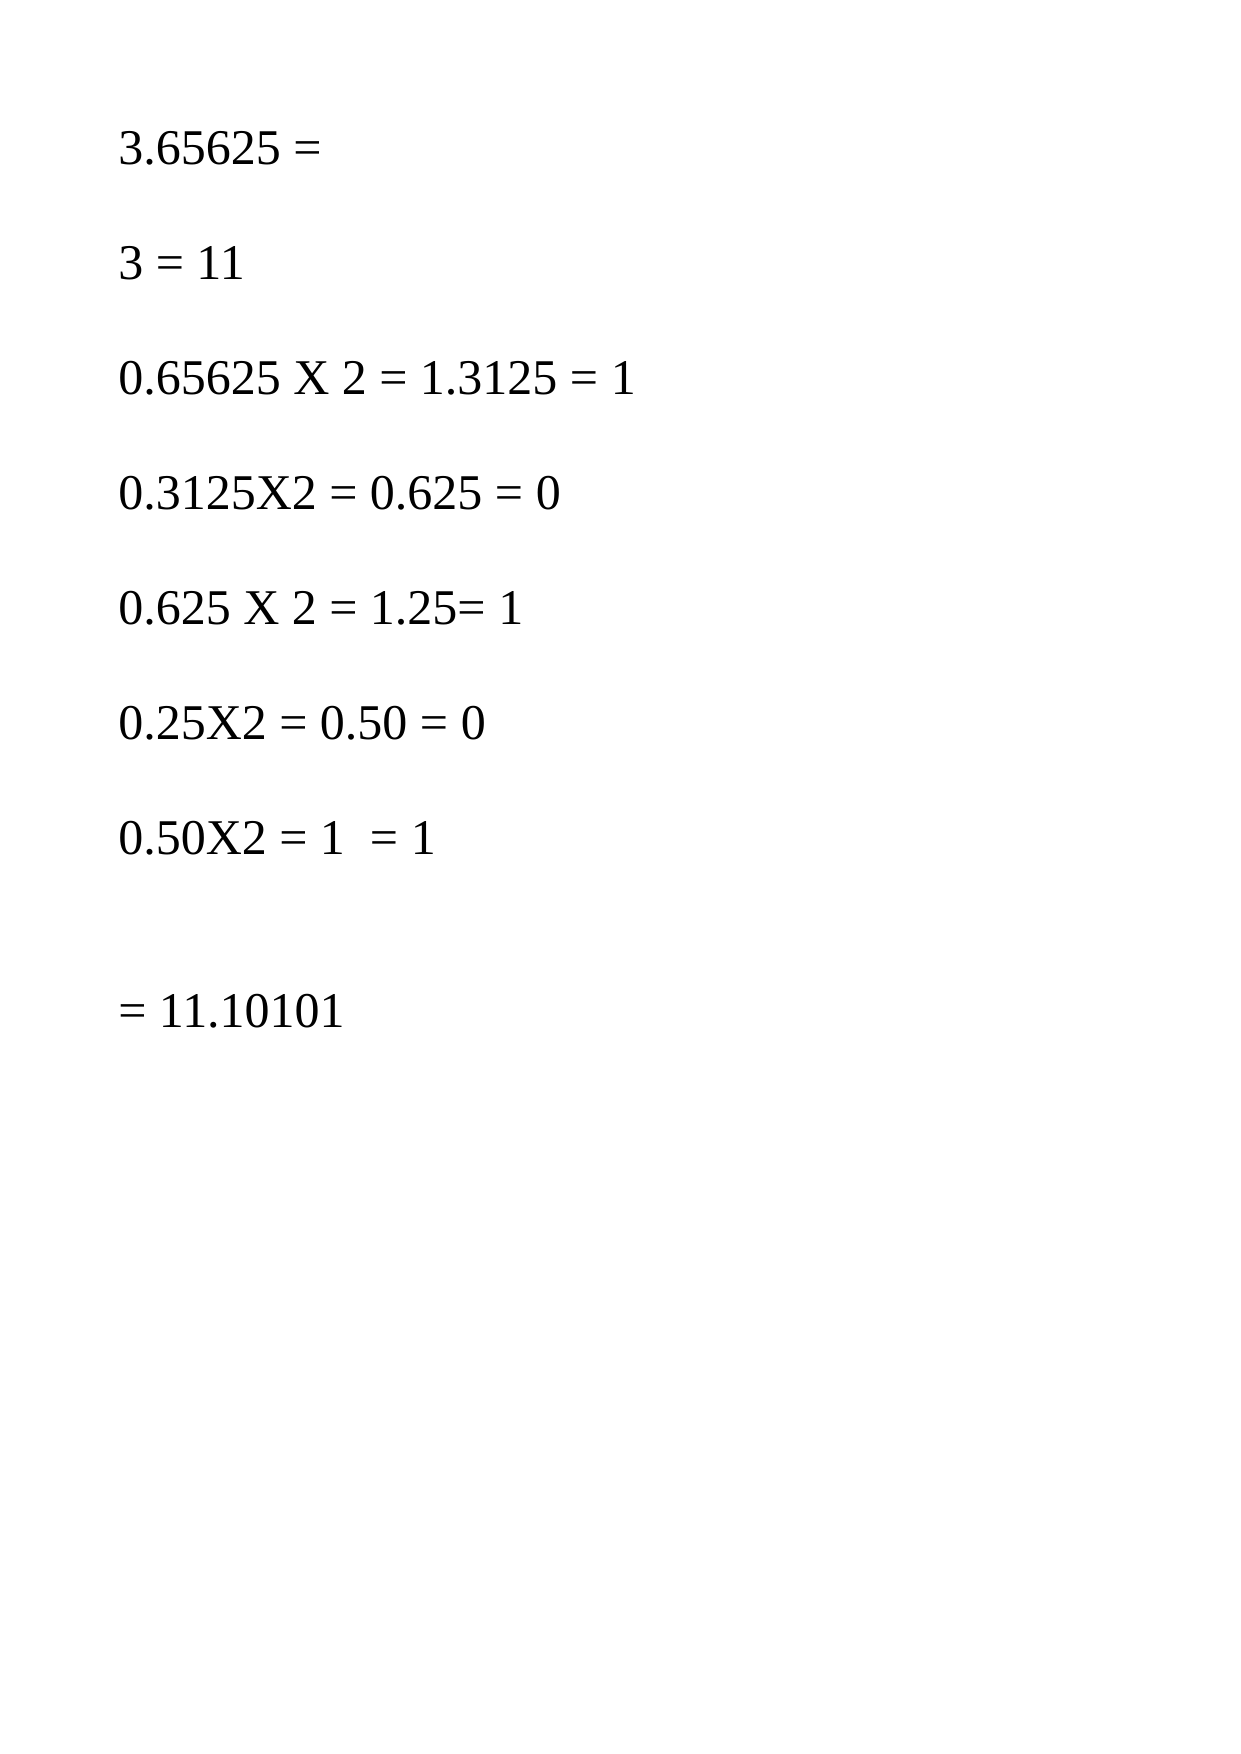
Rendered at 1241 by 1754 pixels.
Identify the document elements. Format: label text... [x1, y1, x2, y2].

text 0.50X2 = 1 = 1 [118, 808, 1122, 866]
text 0.25X2 = 0.50 = 0 [118, 693, 1122, 751]
text 0.3125X2 = 0.625 = 0 [118, 463, 1122, 521]
text 3.65625 = [118, 118, 1122, 176]
text 0.65625 X 2 = 1.3125 = 1 [118, 348, 1122, 406]
text = 11.10101 [118, 981, 1122, 1038]
text 0.625 X 2 = 1.25= 1 [118, 578, 1122, 636]
text 3 = 11 [118, 233, 1122, 291]
